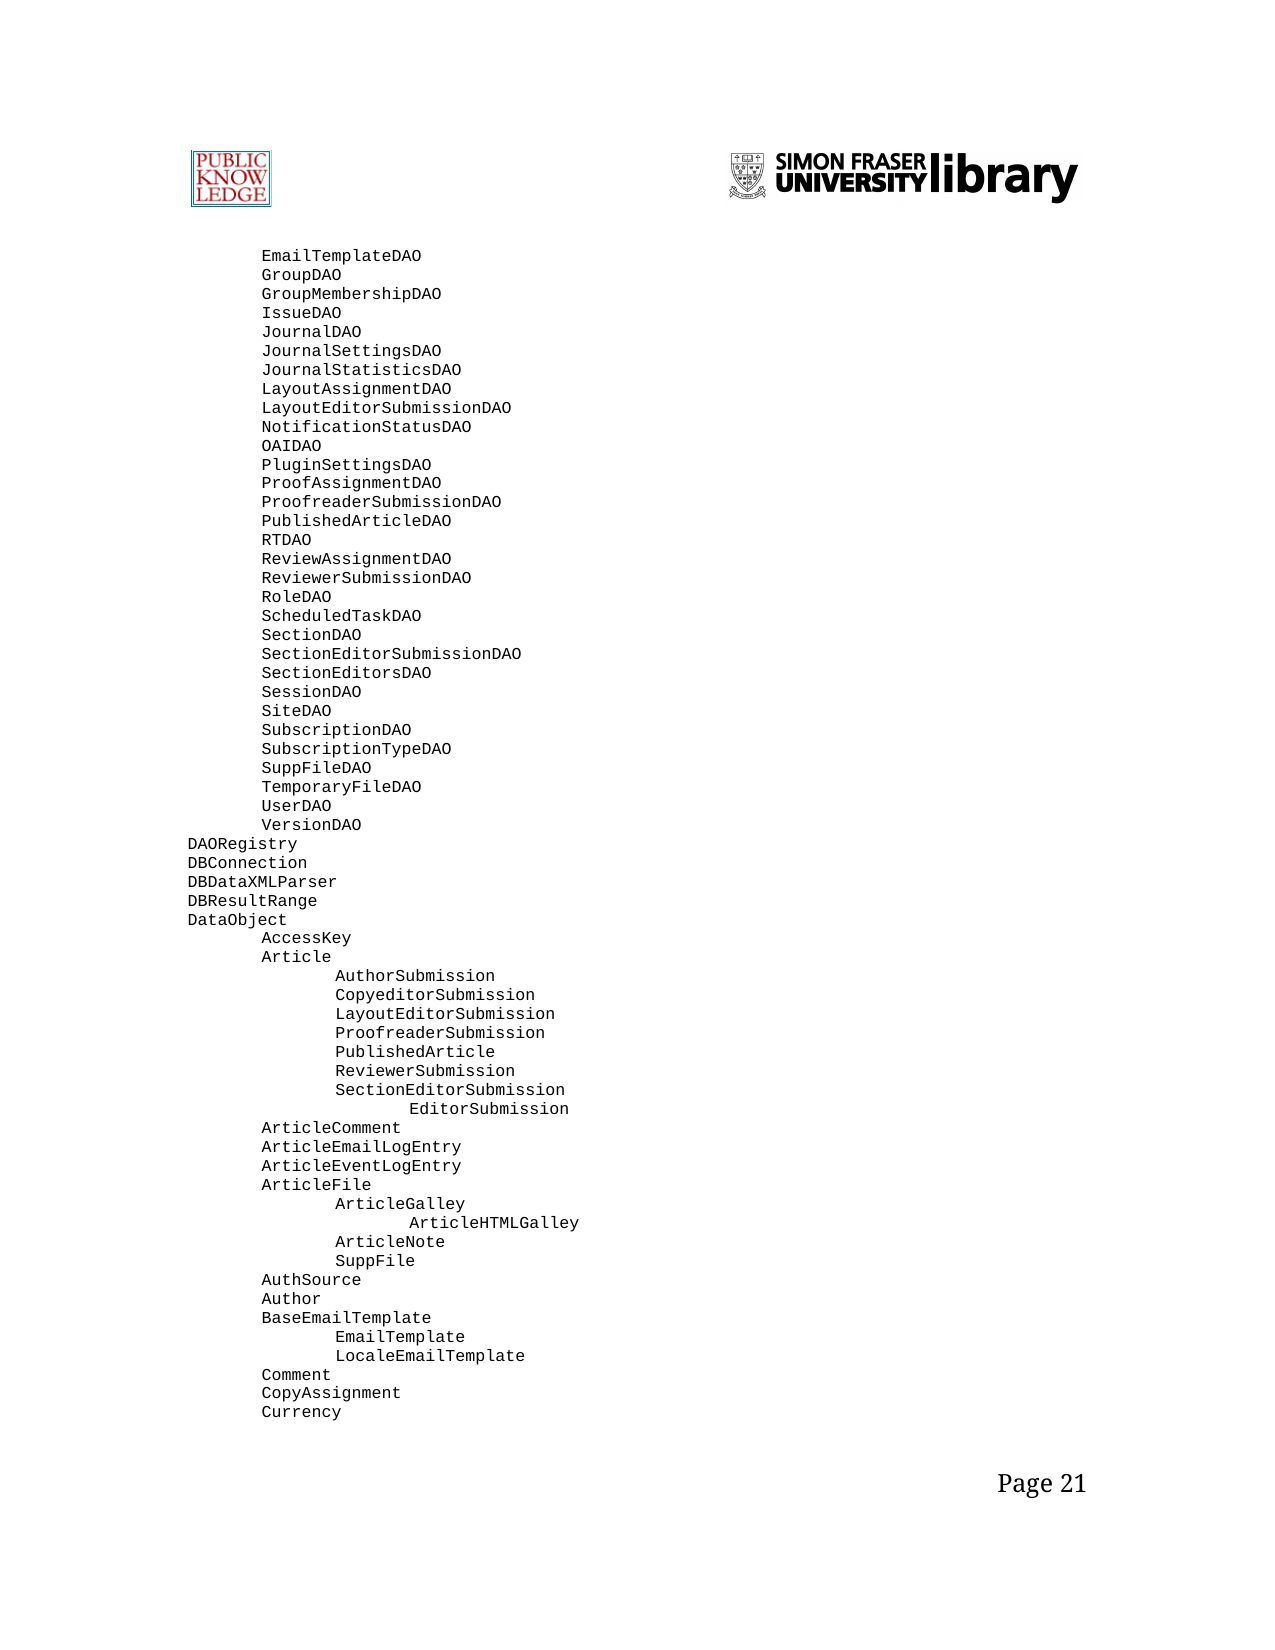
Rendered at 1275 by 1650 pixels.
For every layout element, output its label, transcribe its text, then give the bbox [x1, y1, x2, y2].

text Currency [187, 1404, 1087, 1423]
text NotificationStatusDAO [187, 418, 1087, 437]
text RTDAO [187, 532, 1087, 551]
text IssueDAO [187, 304, 1087, 323]
text OAIDAO [187, 437, 1087, 456]
text VersionDAO [187, 816, 1087, 835]
text Comment [187, 1366, 1087, 1385]
text TemporaryFileDAO [187, 778, 1087, 797]
text ArticleEmailLogEntry [187, 1138, 1087, 1157]
text ReviewAssignmentDAO [187, 551, 1087, 570]
text SuppFileDAO [187, 759, 1087, 778]
text LayoutAssignmentDAO [187, 380, 1087, 399]
text CopyAssignment [187, 1385, 1087, 1404]
text EmailTemplateDAO [187, 247, 1087, 266]
text SubscriptionDAO [187, 721, 1087, 740]
text LayoutEditorSubmission [187, 1006, 1087, 1025]
text SiteDAO [187, 702, 1087, 721]
text ArticleNote [187, 1233, 1087, 1252]
text LayoutEditorSubmissionDAO [187, 399, 1087, 418]
text DBResultRange [187, 892, 1087, 911]
text ArticleGalley [187, 1195, 1087, 1214]
picture [193, 150, 272, 205]
text JournalSettingsDAO [187, 342, 1087, 361]
text Article [187, 949, 1087, 968]
text SectionEditorSubmissionDAO [187, 646, 1087, 664]
text SectionEditorsDAO [187, 664, 1087, 683]
text PluginSettingsDAO [187, 456, 1087, 475]
text ArticleFile [187, 1176, 1087, 1195]
text ArticleEventLogEntry [187, 1157, 1087, 1176]
text EmailTemplate [187, 1328, 1087, 1347]
text UserDAO [187, 797, 1087, 816]
text JournalDAO [187, 323, 1087, 342]
text CopyeditorSubmission [187, 987, 1087, 1006]
text ArticleComment [187, 1119, 1087, 1138]
text DBConnection [187, 854, 1087, 873]
text SectionEditorSubmission [187, 1082, 1087, 1101]
text DataObject [187, 911, 1087, 930]
text GroupDAO [187, 266, 1087, 285]
text Author [187, 1290, 1087, 1309]
text PublishedArticleDAO [187, 513, 1087, 532]
text DBDataXMLParser [187, 873, 1087, 892]
text ReviewerSubmissionDAO [187, 570, 1087, 589]
text JournalStatisticsDAO [187, 361, 1087, 380]
text LocaleEmailTemplate [187, 1347, 1087, 1366]
text ProofAssignmentDAO [187, 475, 1087, 494]
text ProofreaderSubmission [187, 1025, 1087, 1044]
text RoleDAO [187, 589, 1087, 608]
text ScheduledTaskDAO [187, 608, 1087, 627]
text ProofreaderSubmissionDAO [187, 494, 1087, 513]
picture [723, 150, 1083, 207]
text PublishedArticle [187, 1044, 1087, 1063]
text DAORegistry [187, 835, 1087, 854]
text SessionDAO [187, 683, 1087, 702]
text SectionDAO [187, 627, 1087, 646]
text AuthSource [187, 1271, 1087, 1290]
text SubscriptionTypeDAO [187, 740, 1087, 759]
text ReviewerSubmission [187, 1063, 1087, 1082]
text EditorSubmission [187, 1101, 1087, 1119]
text SuppFile [187, 1252, 1087, 1271]
text AuthorSubmission [187, 968, 1087, 987]
text AccessKey [187, 930, 1087, 949]
text ArticleHTMLGalley [187, 1214, 1087, 1233]
text GroupMembershipDAO [187, 285, 1087, 304]
text BaseEmailTemplate [187, 1309, 1087, 1328]
